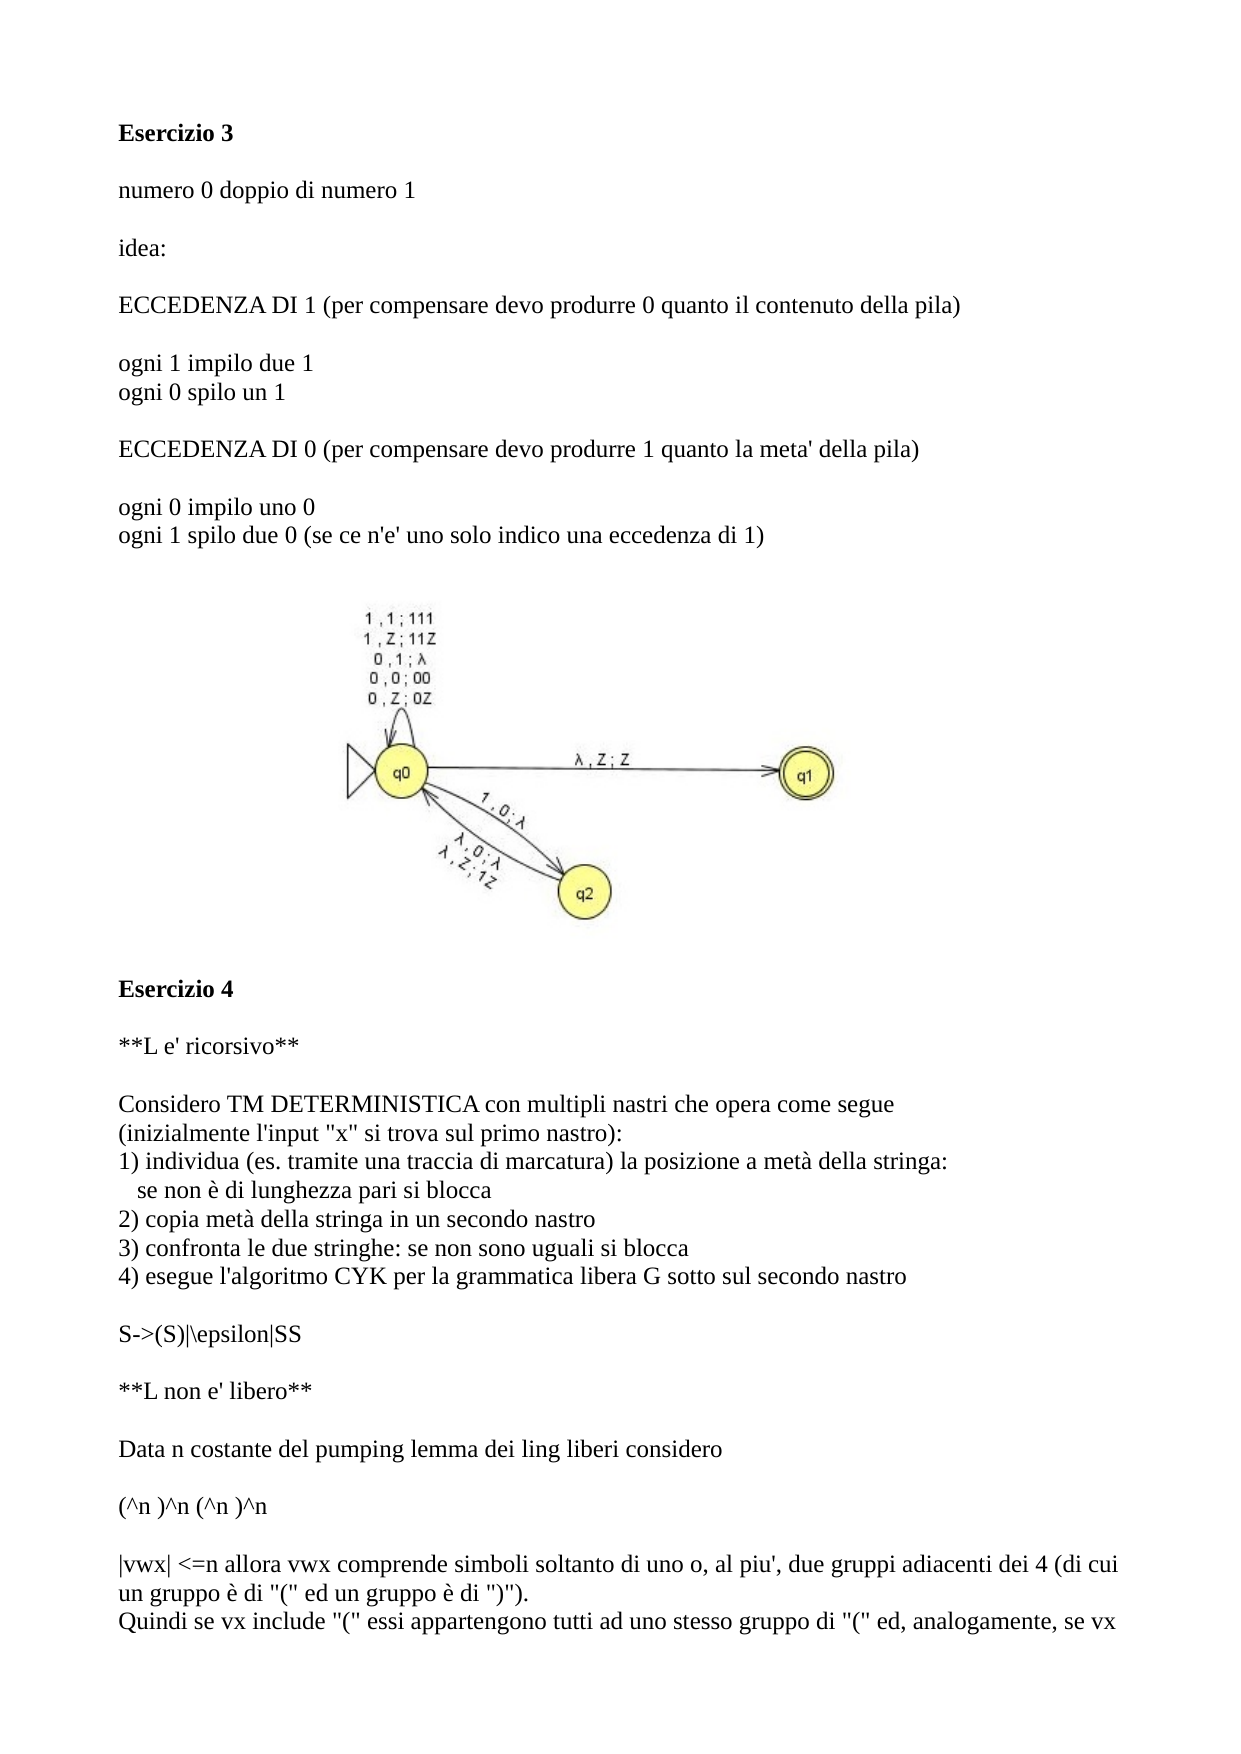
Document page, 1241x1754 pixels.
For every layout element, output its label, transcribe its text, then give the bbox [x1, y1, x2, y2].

text 2) copia metà della stringa in un secondo nastro [118, 1204, 1122, 1233]
text **L non e' libero** [118, 1376, 1122, 1405]
text Quindi se vx include "(" essi appartengono tutti ad uno stesso gruppo di "(" ed, analogamente, se vx [118, 1606, 1122, 1635]
text 4) esegue l'algoritmo CYK per la grammatica libera G sotto sul secondo nastro [118, 1261, 1122, 1290]
text Considero TM DETERMINISTICA con multipli nastri che opera come segue [118, 1089, 1122, 1118]
text 1) individua (es. tramite una traccia di marcatura) la posizione a metà della stringa: [118, 1146, 1122, 1175]
text (^n )^n (^n )^n [118, 1491, 1122, 1520]
text Esercizio 3 [118, 118, 1122, 147]
picture [292, 566, 872, 946]
text numero 0 doppio di numero 1 [118, 176, 1122, 204]
text (inizialmente l'input "x" si trova sul primo nastro): [118, 1118, 1122, 1146]
text se non è di lunghezza pari si blocca [118, 1175, 1122, 1204]
text ogni 0 impilo uno 0 [118, 492, 1122, 521]
text ogni 1 spilo due 0 (se ce n'e' uno solo indico una eccedenza di 1) [118, 521, 1122, 549]
text **L e' ricorsivo** [118, 1031, 1122, 1060]
text ECCEDENZA DI 0 (per compensare devo produrre 1 quanto la meta' della pila) [118, 434, 1122, 463]
text 3) confronta le due stringhe: se non sono uguali si blocca [118, 1233, 1122, 1261]
text idea: [118, 233, 1122, 262]
text Data n costante del pumping lemma dei ling liberi considero [118, 1434, 1122, 1463]
text |vwx| <=n allora vwx comprende simboli soltanto di uno o, al piu', due gruppi adiacenti dei 4 (di cui un gruppo è di "(" ed un gruppo è di ")"). [118, 1549, 1122, 1606]
text ogni 0 spilo un 1 [118, 377, 1122, 406]
text S->(S)|\epsilon|SS [118, 1319, 1122, 1348]
text ogni 1 impilo due 1 [118, 348, 1122, 377]
text ECCEDENZA DI 1 (per compensare devo produrre 0 quanto il contenuto della pila) [118, 291, 1122, 319]
text Esercizio 4 [118, 974, 1122, 1003]
